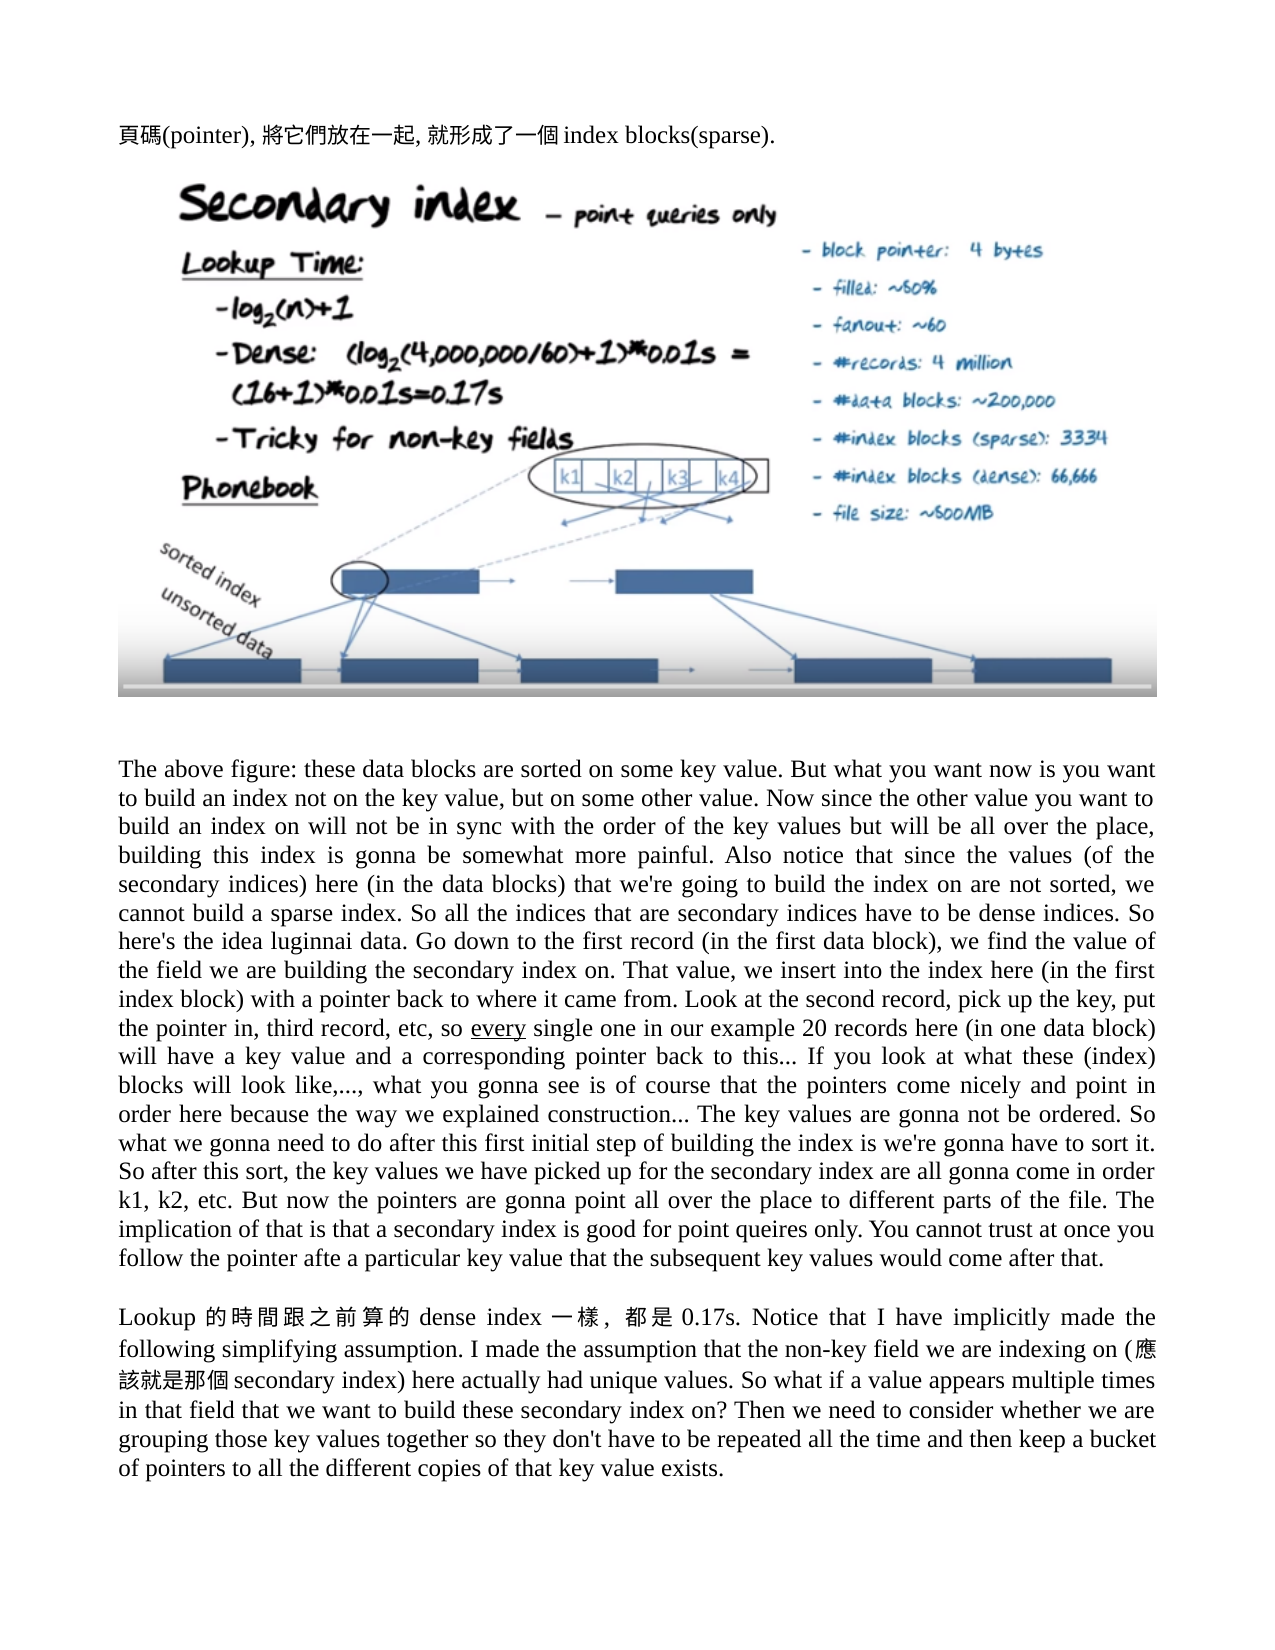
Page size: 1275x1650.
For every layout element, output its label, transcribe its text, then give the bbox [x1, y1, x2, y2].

text 頁碼(pointer), 將它們放在一起, 就形成了一個index blocks(sparse). [118, 118, 1157, 150]
text The above figure: these data blocks are sorted on some key value. But what you want now is you want to build an index not on the key value, but on some other value. Now since the other value you want to build an index on will not be in sync with the order of the key values but will be all over the place, building this index is gonna be somewhat more painful. Also notice that since the values (of the secondary indices) here (in the data blocks) that we're going to build the index on are not sorted, we cannot build a sparse index. So all the indices that are secondary indices have to be dense indices. So here's the idea luginnai data. Go down to the first record (in the first data block), we find the value of the field we are building the secondary index on. That value, we insert into the index here (in the first index block) with a pointer back to where it came from. Look at the second record, pick up the key, put the pointer in, third record, etc, so every single one in our example 20 records here (in one data block) will have a key value and a corresponding pointer back to this... If you look at what these (index) blocks will look like,..., what you gonna see is of course that the pointers come nicely and point in order here because the way we explained construction... The key values are gonna not be ordered. So what we gonna need to do after this first initial step of building the index is we're gonna have to sort it. So after this sort, the key values we have picked up for the secondary index are all gonna come in order k1, k2, etc. But now the pointers are gonna point all over the place to different parts of the file. The implication of that is that a secondary index is good for point queires only. You cannot trust at once you follow the pointer afte a particular key value that the subsequent key values would come after that. [118, 754, 1157, 1271]
text Lookup的時間跟之前算的dense index一樣, 都是0.17s. Notice that I have implicitly made the following simplifying assumption. I made the assumption that the non-key field we are indexing on (應該就是那個secondary index) here actually had unique values. So what if a value appears multiple times in that field that we want to build these secondary index on? Then we need to consider whether we are grouping those key values together so they don't have to be repeated all the time and then keep a bucket of pointers to all the different copies of that key value exists. [118, 1300, 1157, 1481]
picture [118, 178, 1157, 697]
